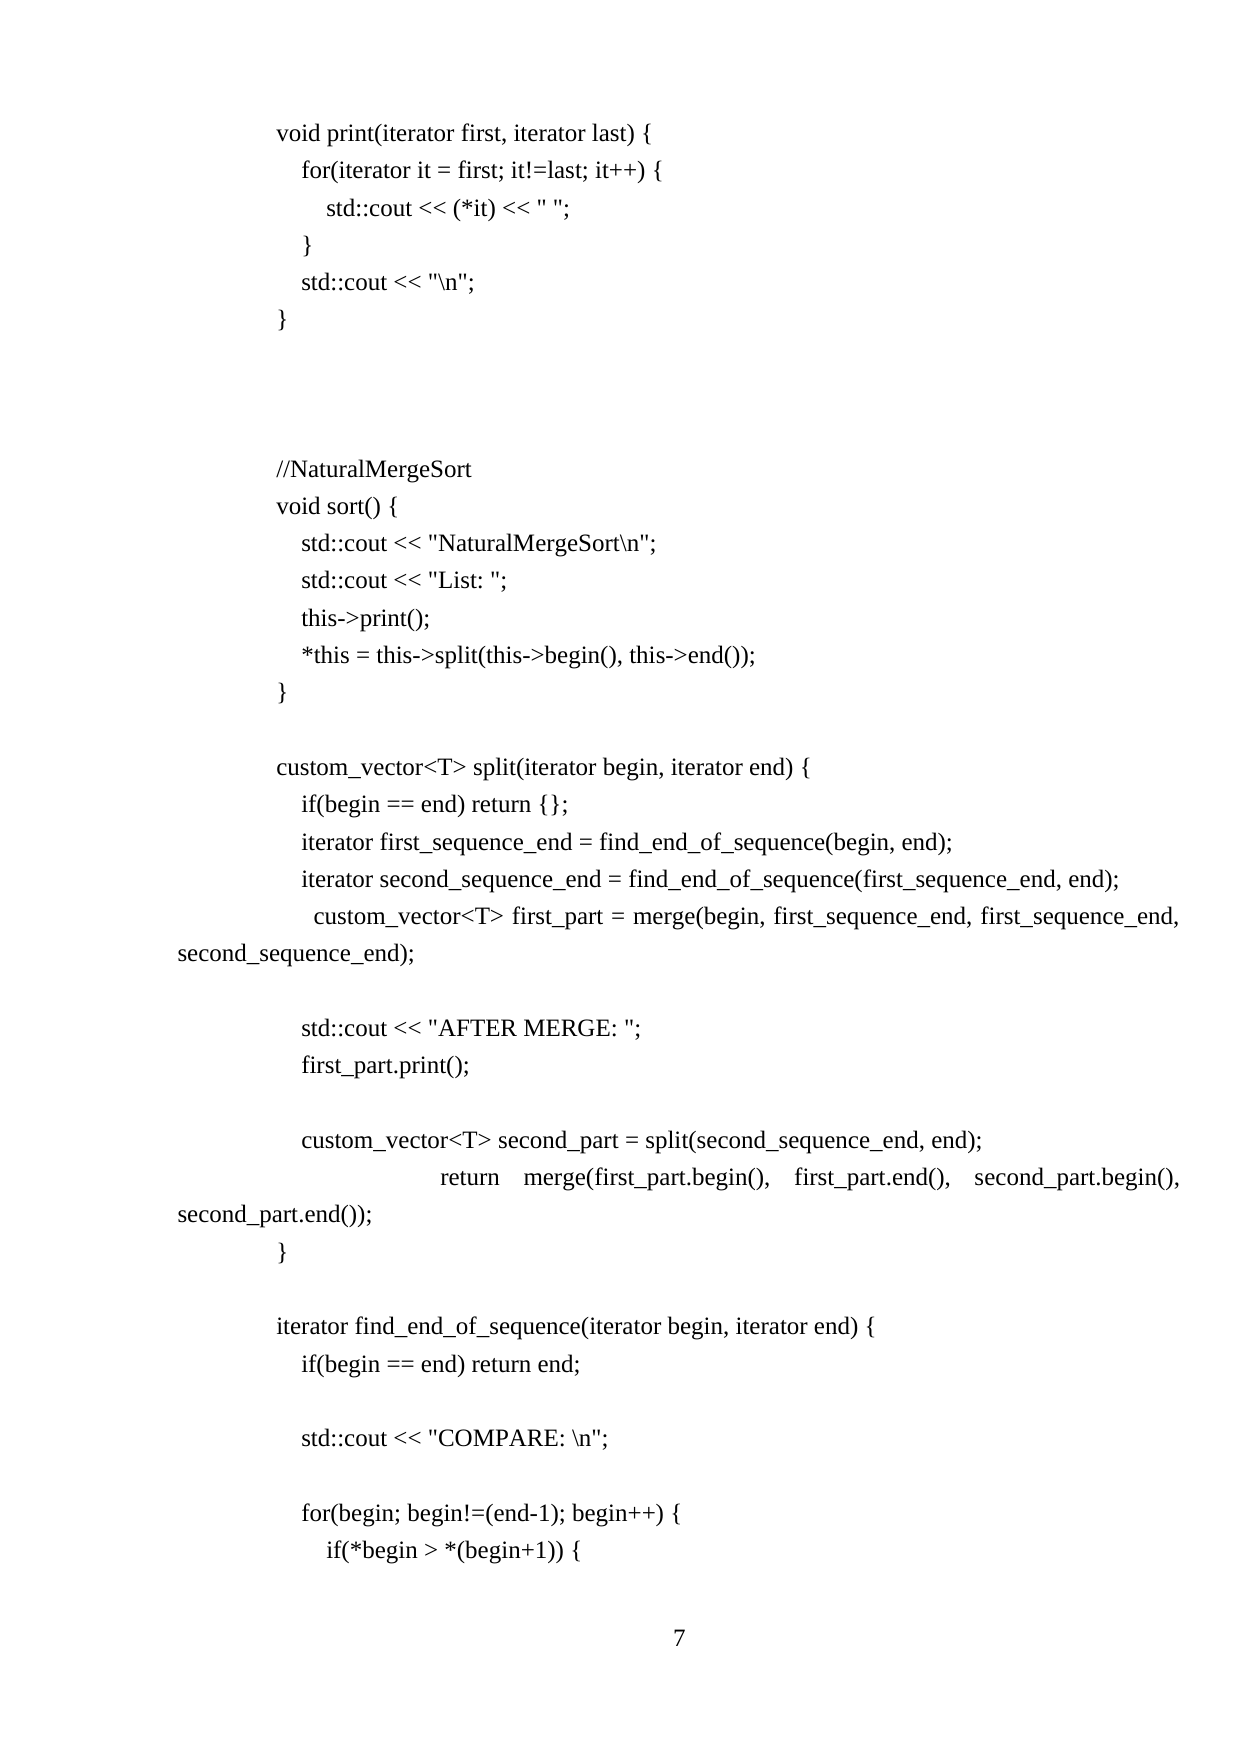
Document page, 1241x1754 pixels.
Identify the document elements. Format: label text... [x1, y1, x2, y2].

text void sort() { [177, 491, 1181, 520]
text custom_vector<T> split(iterator begin, iterator end) { [177, 752, 1181, 781]
text if(begin == end) return {}; [177, 789, 1181, 818]
text for(iterator it = first; it!=last; it++) { [177, 155, 1181, 184]
text first_part.print(); [177, 1050, 1181, 1079]
text custom_vector<T> second_part = split(second_sequence_end, end); [177, 1125, 1181, 1154]
text *this = this->split(this->begin(), this->end()); [177, 640, 1181, 669]
text for(begin; begin!=(end-1); begin++) { [177, 1498, 1181, 1527]
text if(begin == end) return end; [177, 1349, 1181, 1377]
text return merge(first_part.begin(), first_part.end(), second_part.begin(), second_part.end()); [177, 1162, 1181, 1228]
text std::cout << "COMPARE: \n"; [177, 1423, 1181, 1452]
text iterator find_end_of_sequence(iterator begin, iterator end) { [177, 1311, 1181, 1340]
text } [177, 1237, 1181, 1266]
text custom_vector<T> first_part = merge(begin, first_sequence_end, first_sequence_end, second_sequence_end); [177, 901, 1181, 967]
text } [177, 677, 1181, 706]
text } [177, 304, 1181, 333]
text std::cout << "\n"; [177, 267, 1181, 296]
text std::cout << "AFTER MERGE: "; [177, 1013, 1181, 1042]
text this->print(); [177, 603, 1181, 632]
text } [177, 230, 1181, 259]
text if(*begin > *(begin+1)) { [177, 1535, 1181, 1564]
text //NaturalMergeSort [177, 454, 1181, 482]
text iterator first_sequence_end = find_end_of_sequence(begin, end); [177, 827, 1181, 855]
text iterator second_sequence_end = find_end_of_sequence(first_sequence_end, end); [177, 864, 1181, 893]
text std::cout << (*it) << " "; [177, 193, 1181, 221]
text std::cout << "List: "; [177, 566, 1181, 594]
text void print(iterator first, iterator last) { [177, 118, 1181, 147]
text std::cout << "NaturalMergeSort\n"; [177, 528, 1181, 557]
